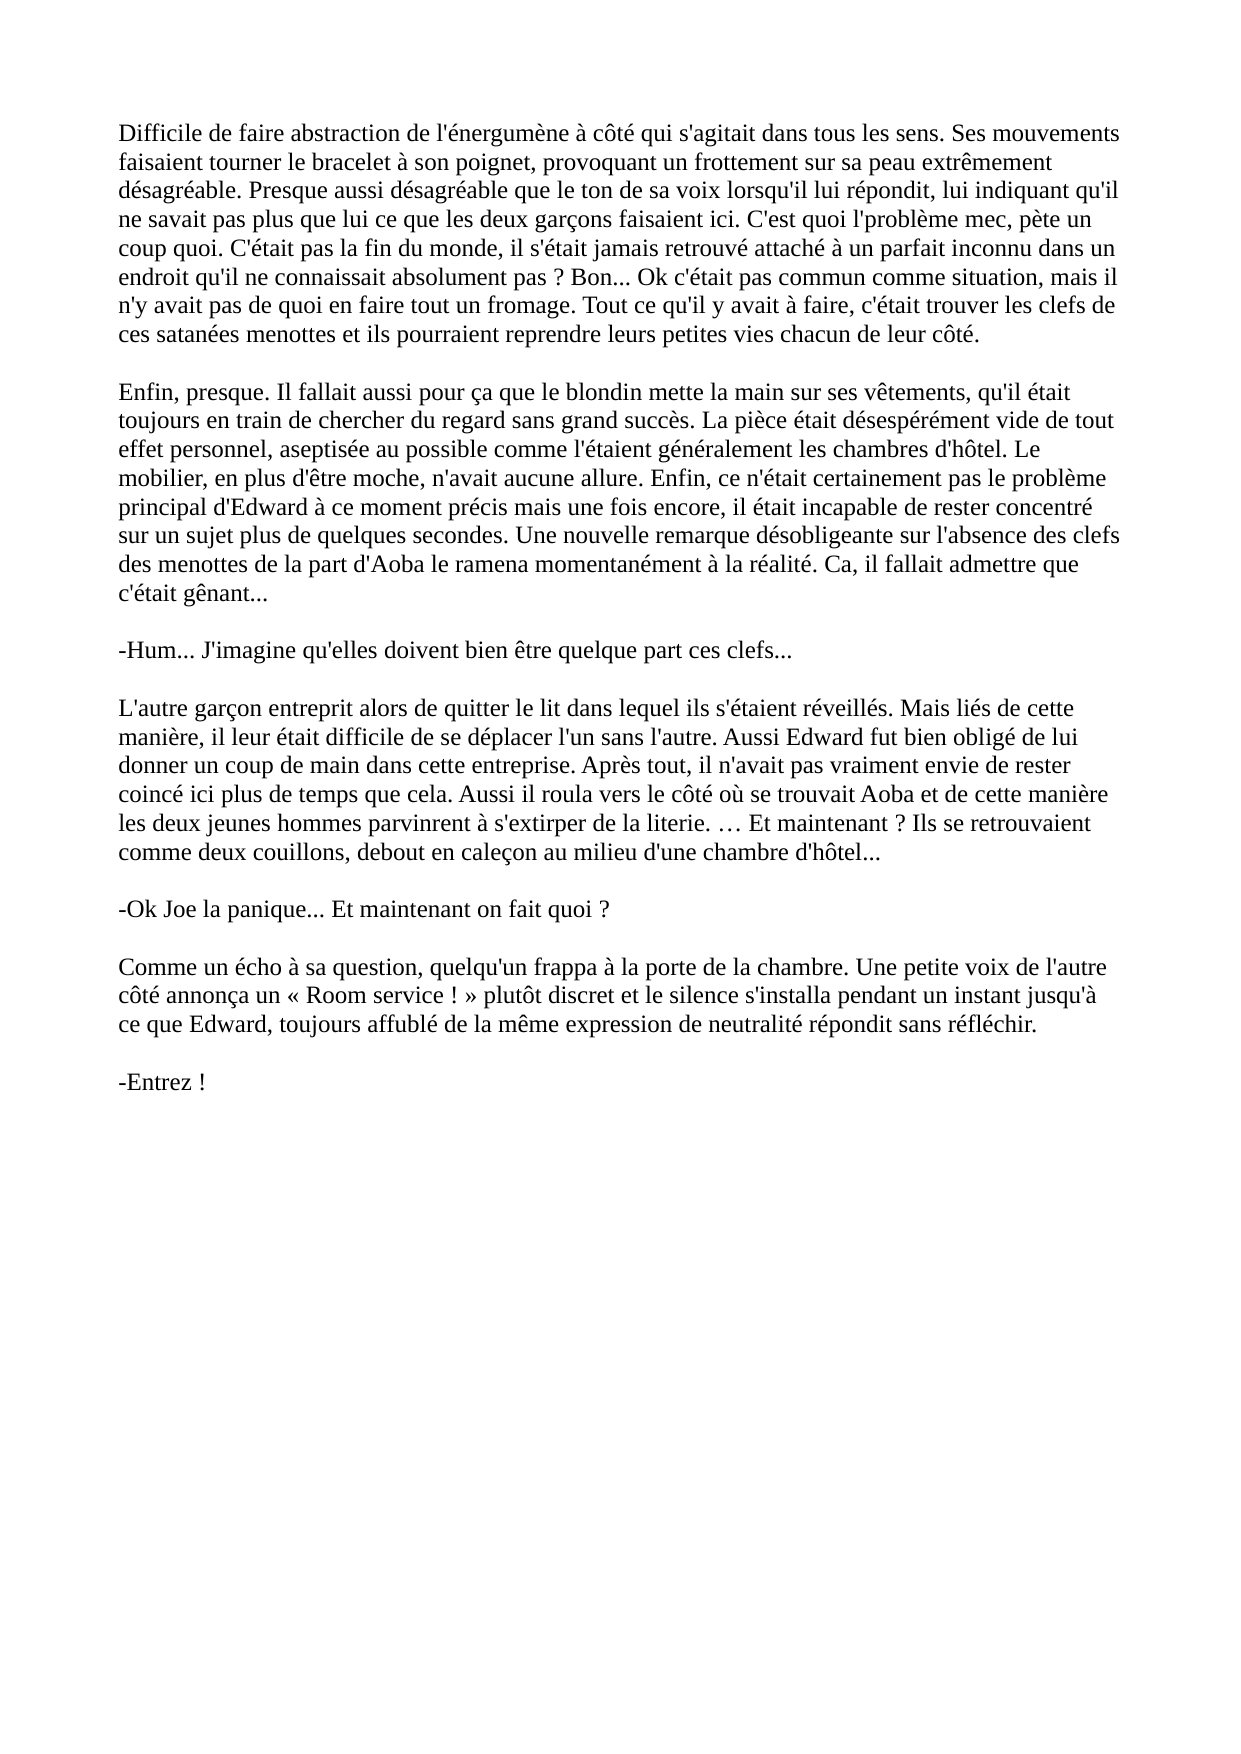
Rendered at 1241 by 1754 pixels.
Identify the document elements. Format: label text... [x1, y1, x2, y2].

text -Hum... J'imagine qu'elles doivent bien être quelque part ces clefs... [118, 636, 1122, 664]
text -Entrez ! [118, 1067, 1122, 1096]
text Enfin, presque. Il fallait aussi pour ça que le blondin mette la main sur ses vêtements, qu'il était toujours en train de chercher du regard sans grand succès. La pièce était désespérément vide de tout effet personnel, aseptisée au possible comme l'étaient généralement les chambres d'hôtel. Le mobilier, en plus d'être moche, n'avait aucune allure. Enfin, ce n'était certainement pas le problème principal d'Edward à ce moment précis mais une fois encore, il était incapable de rester concentré sur un sujet plus de quelques secondes. Une nouvelle remarque désobligeante sur l'absence des clefs des menottes de la part d'Aoba le ramena momentanément à la réalité. Ca, il fallait admettre que c'était gênant... [118, 377, 1122, 607]
text L'autre garçon entreprit alors de quitter le lit dans lequel ils s'étaient réveillés. Mais liés de cette manière, il leur était difficile de se déplacer l'un sans l'autre. Aussi Edward fut bien obligé de lui donner un coup de main dans cette entreprise. Après tout, il n'avait pas vraiment envie de rester coincé ici plus de temps que cela. Aussi il roula vers le côté où se trouvait Aoba et de cette manière les deux jeunes hommes parvinrent à s'extirper de la literie. … Et maintenant ? Ils se retrouvaient comme deux couillons, debout en caleçon au milieu d'une chambre d'hôtel... [118, 693, 1122, 866]
text Difficile de faire abstraction de l'énergumène à côté qui s'agitait dans tous les sens. Ses mouvements faisaient tourner le bracelet à son poignet, provoquant un frottement sur sa peau extrêmement désagréable. Presque aussi désagréable que le ton de sa voix lorsqu'il lui répondit, lui indiquant qu'il ne savait pas plus que lui ce que les deux garçons faisaient ici. C'est quoi l'problème mec, pète un coup quoi. C'était pas la fin du monde, il s'était jamais retrouvé attaché à un parfait inconnu dans un endroit qu'il ne connaissait absolument pas ? Bon... Ok c'était pas commun comme situation, mais il n'y avait pas de quoi en faire tout un fromage. Tout ce qu'il y avait à faire, c'était trouver les clefs de ces satanées menottes et ils pourraient reprendre leurs petites vies chacun de leur côté. [118, 118, 1122, 348]
text Comme un écho à sa question, quelqu'un frappa à la porte de la chambre. Une petite voix de l'autre côté annonça un « Room service ! » plutôt discret et le silence s'installa pendant un instant jusqu'à ce que Edward, toujours affublé de la même expression de neutralité répondit sans réfléchir. [118, 952, 1122, 1038]
text -Ok Joe la panique... Et maintenant on fait quoi ? [118, 894, 1122, 923]
